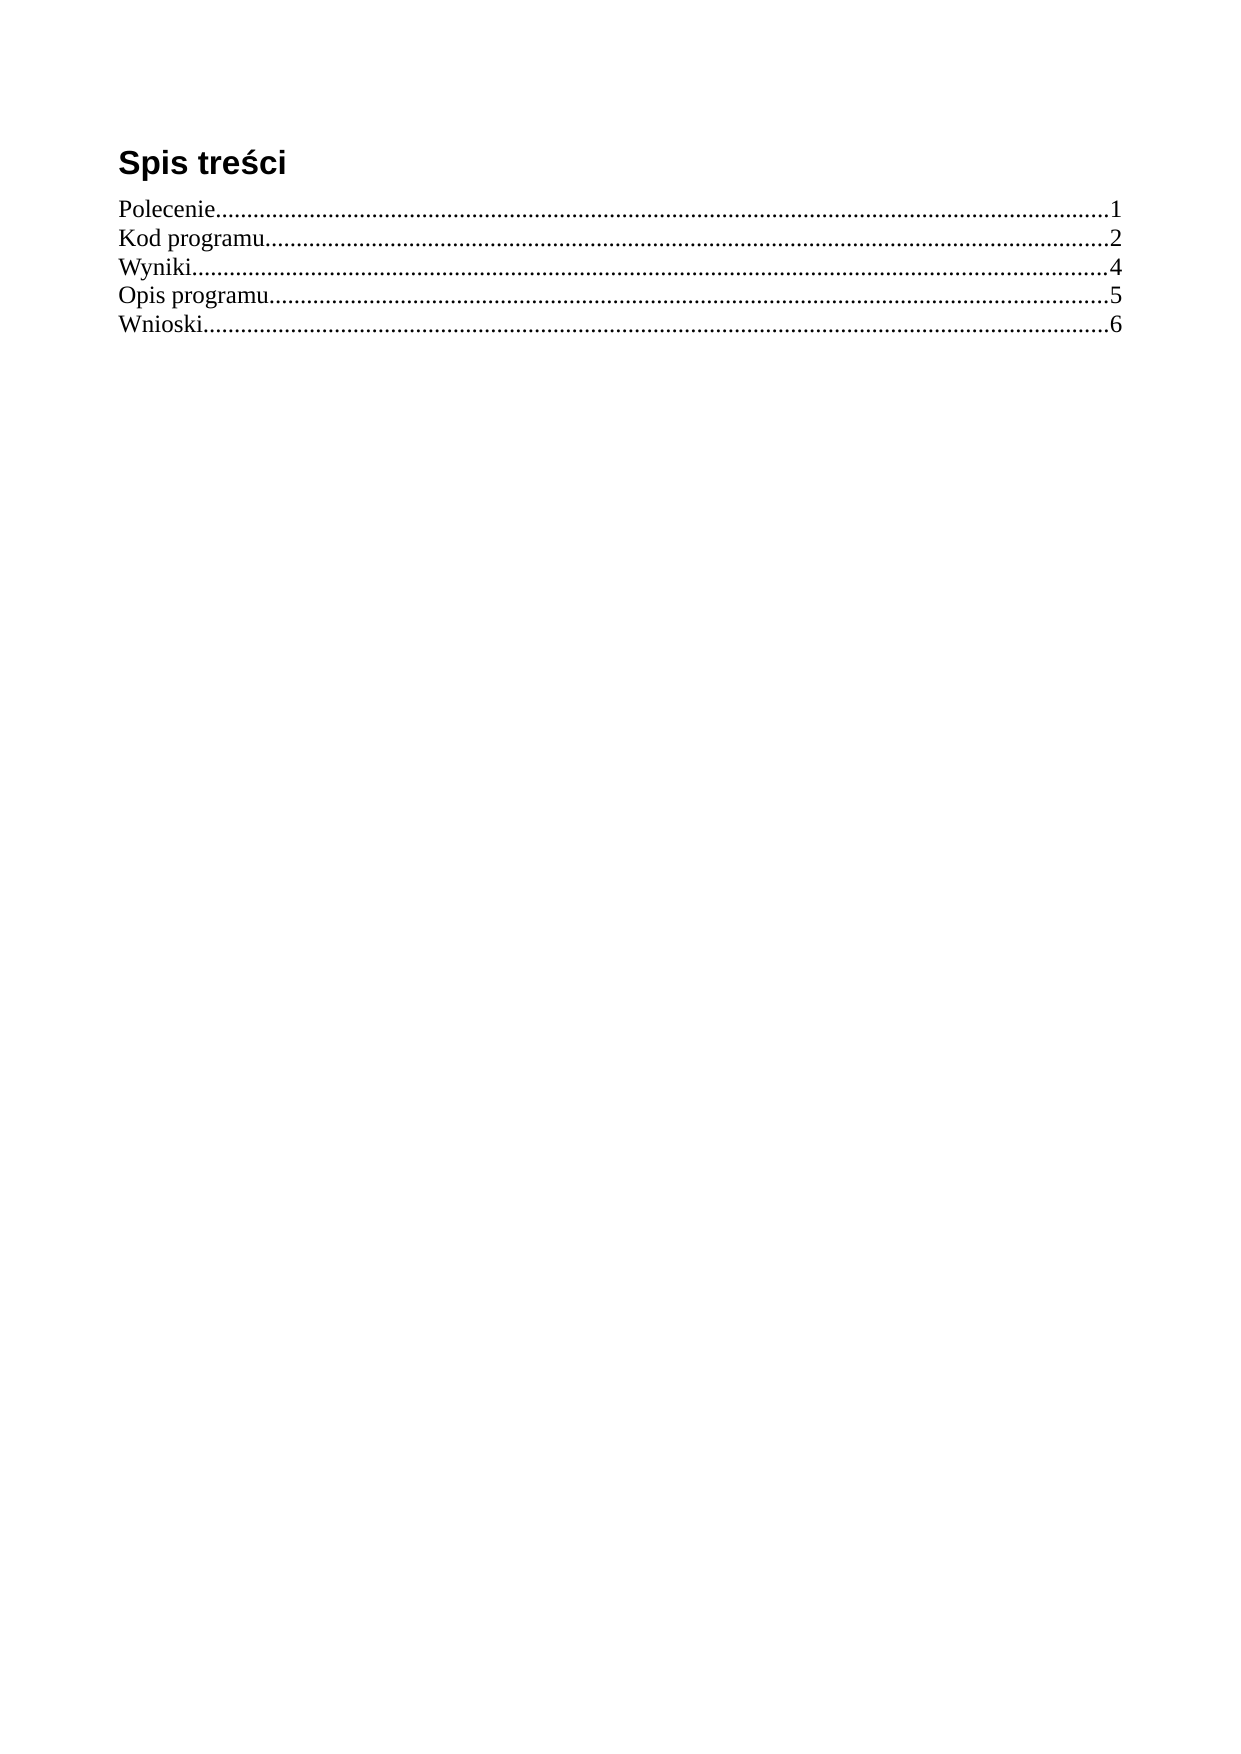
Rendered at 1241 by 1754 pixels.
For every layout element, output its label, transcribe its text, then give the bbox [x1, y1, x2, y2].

text Kod programu 2 [118, 223, 1122, 252]
text Wyniki 4 [118, 252, 1122, 280]
text Wnioski 6 [118, 309, 1122, 338]
subtitle Spis treści [118, 143, 1122, 182]
text Polecenie 1 [118, 194, 1122, 223]
text Opis programu 5 [118, 280, 1122, 309]
